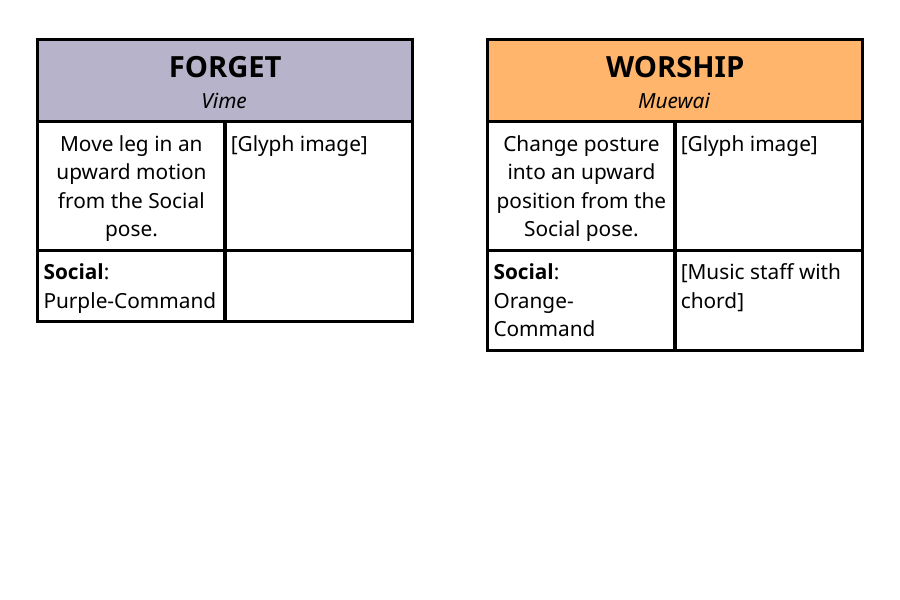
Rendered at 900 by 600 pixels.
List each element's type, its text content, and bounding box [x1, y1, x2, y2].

table_cell [227, 252, 411, 320]
table_header WORSHIP Muewai [489, 41, 861, 120]
table_cell [Music staff with chord] [677, 252, 861, 348]
table_header FORGET Vime [39, 41, 411, 120]
table_cell Social: Orange-Command [489, 252, 673, 348]
table_cell [Glyph image] [227, 123, 411, 248]
table_cell Move leg in an upward motion from the Social pose. [39, 123, 223, 248]
table_cell [Glyph image] [677, 123, 861, 248]
table_cell Social: Purple-Command [39, 252, 223, 320]
table_cell Change posture into an upward position from the Social pose. [489, 123, 673, 248]
